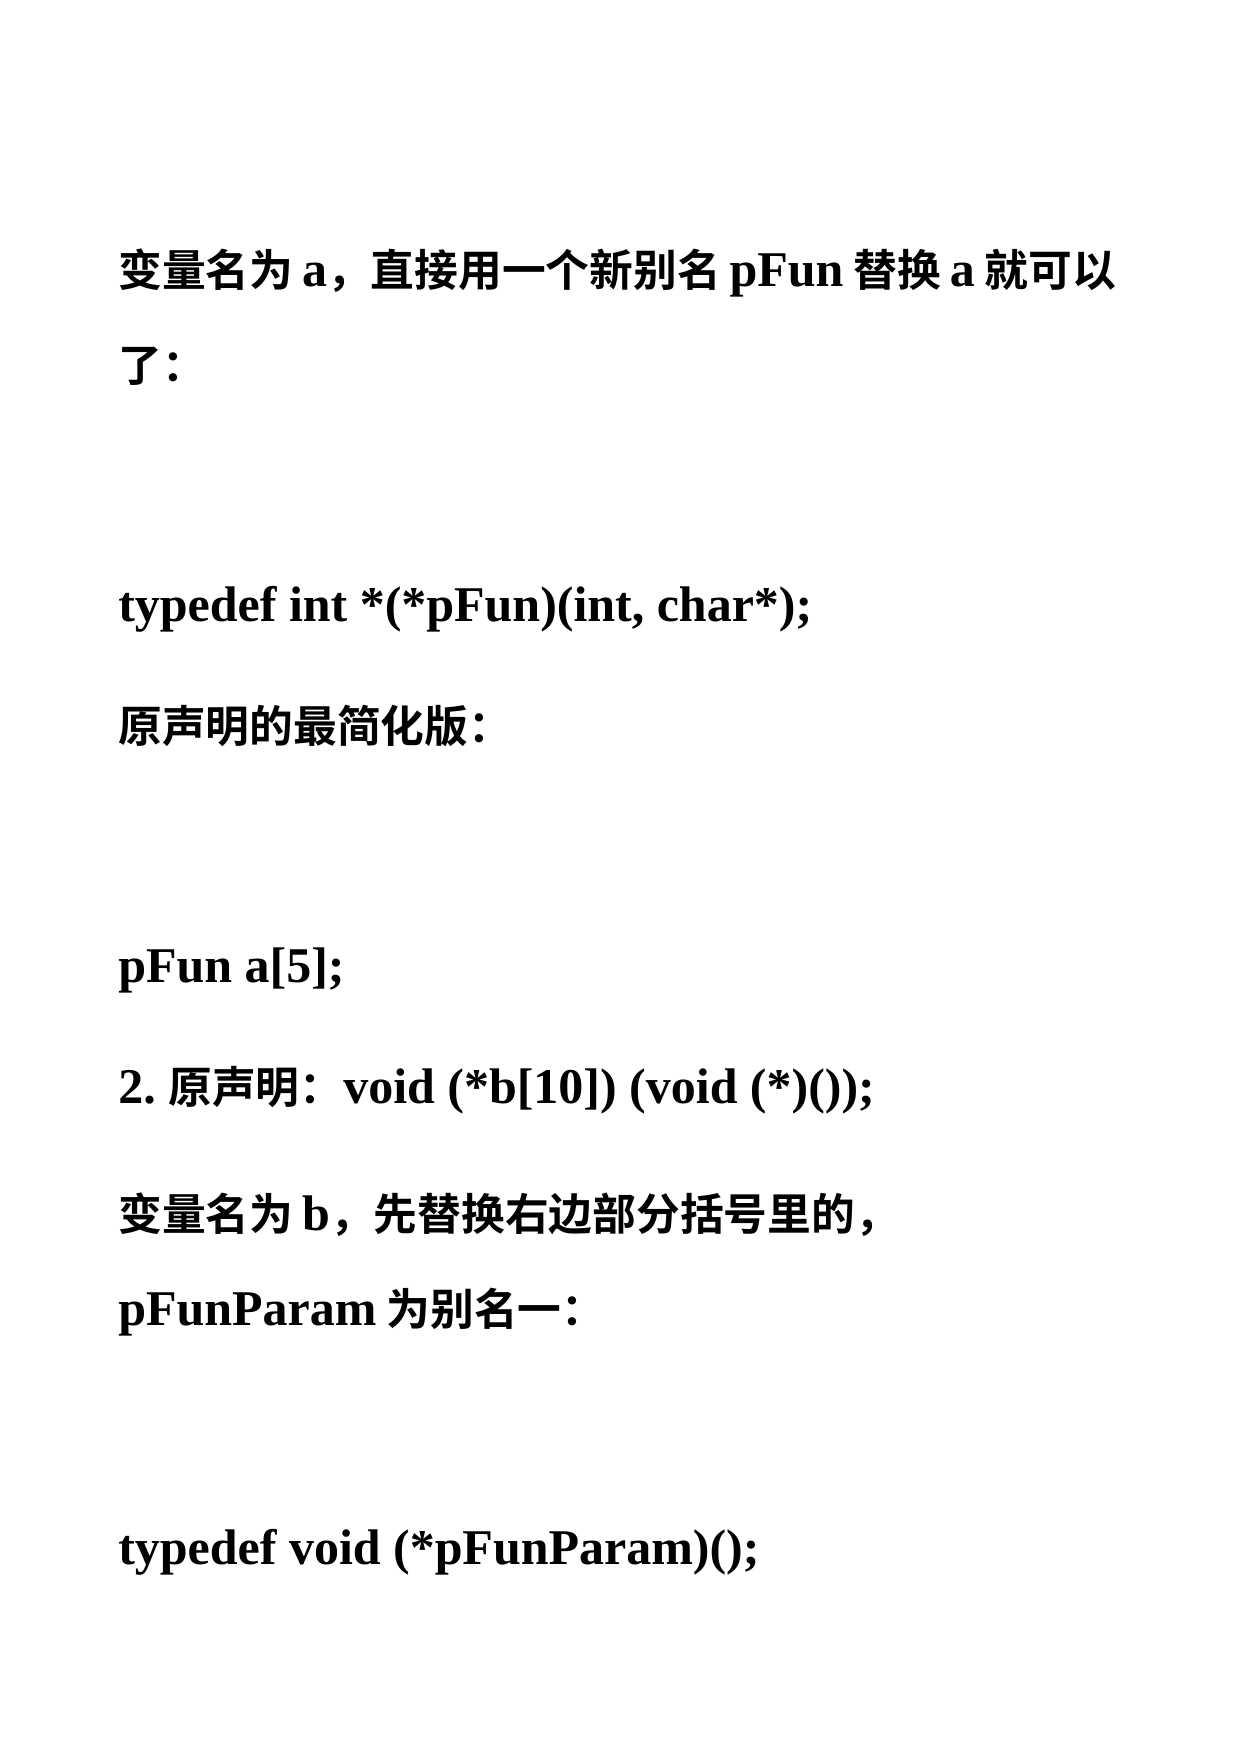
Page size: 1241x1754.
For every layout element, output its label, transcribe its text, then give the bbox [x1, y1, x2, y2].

subtitle 原声明的最简化版： [118, 692, 1122, 755]
subtitle typedef int *(*pFun)(int, char*); [118, 574, 1122, 632]
subtitle typedef void (*pFunParam)(); [118, 1518, 1122, 1576]
subtitle pFun a[5]; [118, 936, 1122, 993]
subtitle 变量名为a，直接用一个新别名pFun替换a就可以了： [118, 236, 1122, 394]
subtitle 2. 原声明：void (*b[10]) (void (*)()); [118, 1053, 1122, 1116]
subtitle 变量名为b，先替换右边部分括号里的，pFunParam为别名一： [118, 1179, 1122, 1338]
